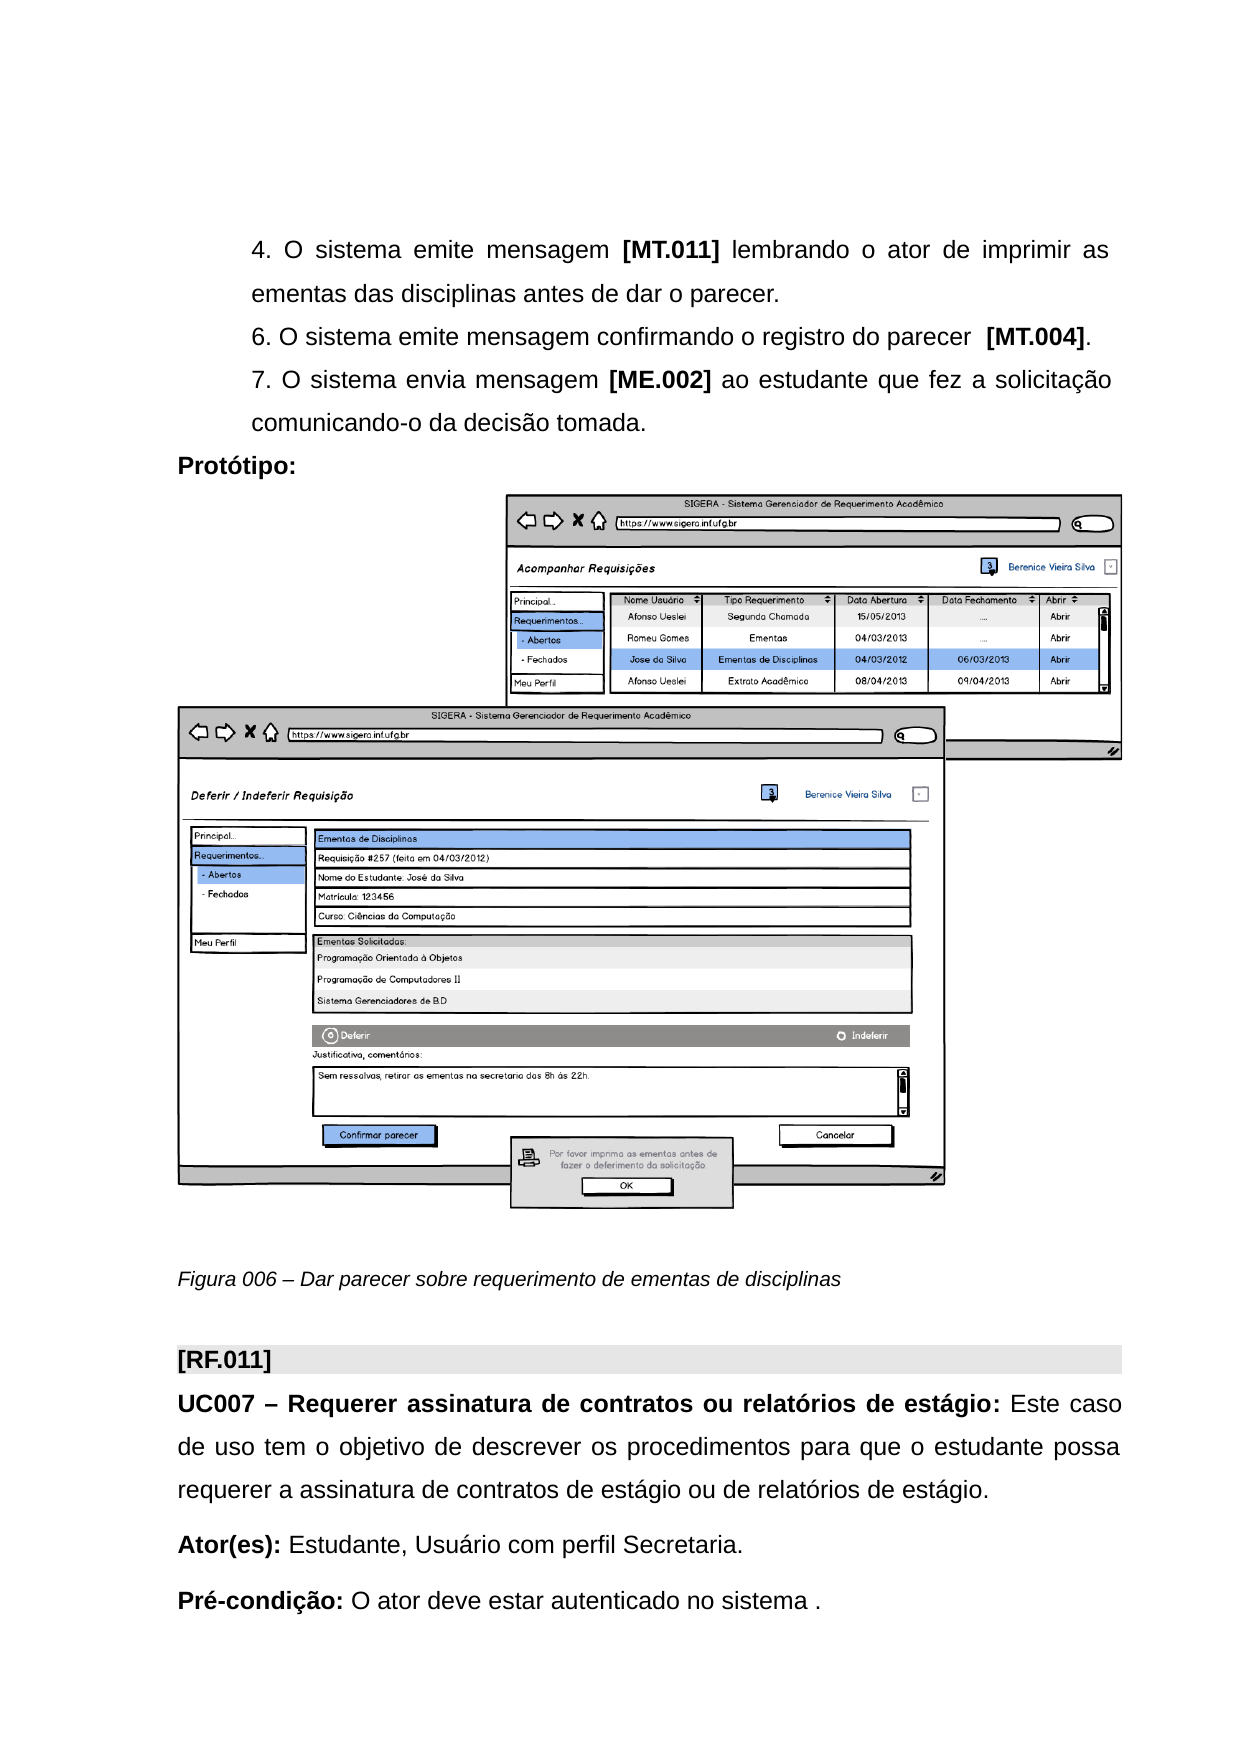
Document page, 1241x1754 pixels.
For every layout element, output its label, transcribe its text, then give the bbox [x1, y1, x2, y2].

text 6. O sistema emite mensagem confirmando o registro do parecer [MT.004]. [177, 322, 1122, 350]
text 4. O sistema emite mensagem [MT.011] lembrando o ator de imprimir as ementas das disciplinas antes de dar o parecer. [177, 235, 1122, 307]
text [RF.011] [177, 1345, 1122, 1374]
picture [177, 494, 1123, 1209]
text Figura 006 – Dar parecer sobre requerimento de ementas de disciplinas [177, 1266, 1122, 1290]
text Ator(es): Estudante, Usuário com perfil Secretaria. [177, 1530, 1122, 1559]
text 7. O sistema envia mensagem [ME.002] ao estudante que fez a solicitação comunicando-o da decisão tomada. [177, 365, 1122, 437]
text Protótipo: [177, 451, 1122, 480]
text Pré-condição: O ator deve estar autenticado no sistema . [177, 1586, 1122, 1615]
text UC007 – Requerer assinatura de contratos ou relatórios de estágio: Este caso de uso tem o objetivo de descrever os procedimentos para que o estudante possa requerer a assinatura de contratos de estágio ou de relatórios de estágio. [177, 1388, 1122, 1503]
